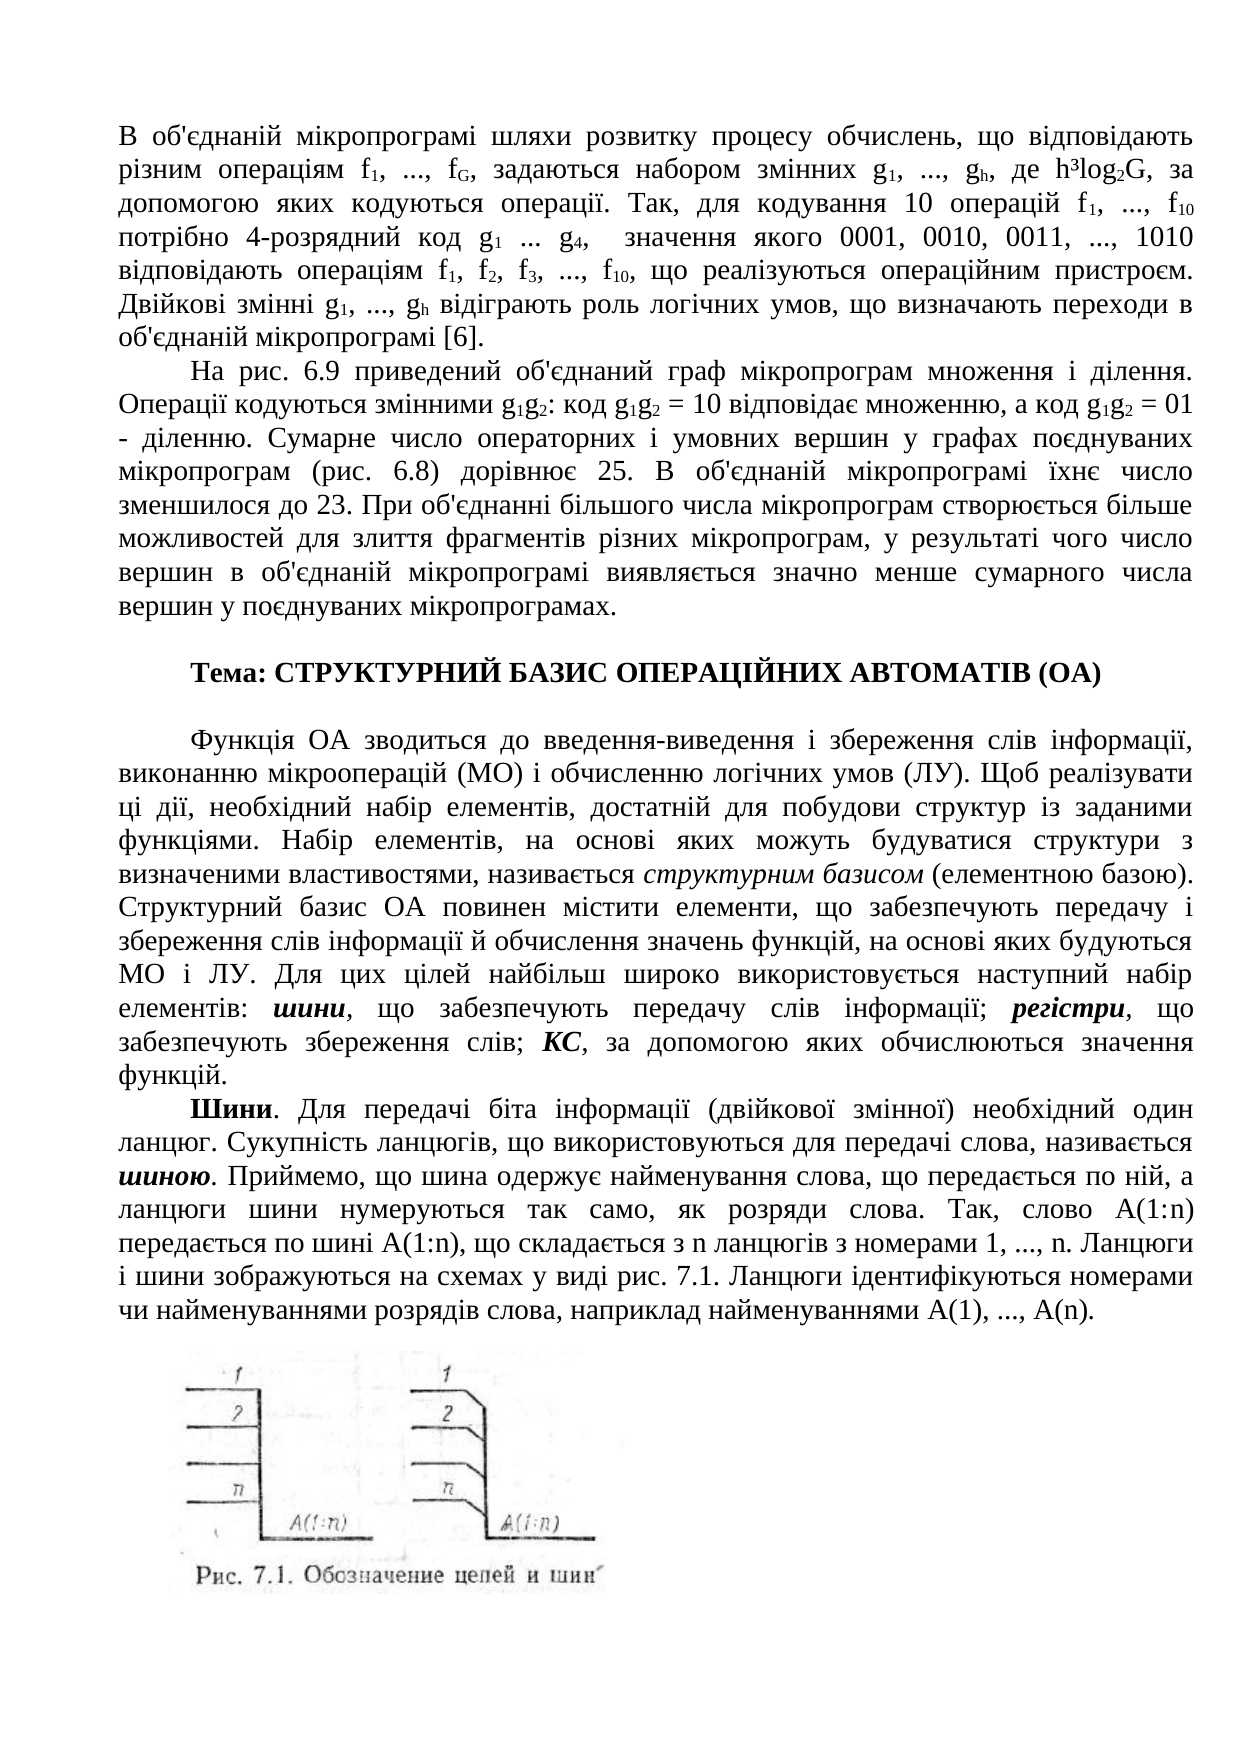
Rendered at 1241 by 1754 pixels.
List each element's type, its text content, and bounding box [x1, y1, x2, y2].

text На рис. 6.9 приведений об'єднаний граф мікропрограм множення і ділення. Операції кодуються змінними g1g2: код g1g2 = 10 відповідає множенню, а код g1g2 = 01 - діленню. Сумарне число операторних і умовних вершин у графах поєднуваних мікропрограм (рис. 6.8) дорівнює 25. В об'єднаній мікропрограмі їхнє число зменшилося до 23. При об'єднанні більшого числа мікропрограм створюється більше можливостей для злиття фрагментів різних мікропрограм, у результаті чого число вершин в об'єднаній мікропрограмі виявляється значно менше сумарного числа вершин у поєднуваних мікропрограмах. [118, 353, 1194, 621]
text Тема: СТРУКТУРНИЙ БАЗИС ОПЕРАЦІЙНИХ АВТОМАТІВ (OA) [118, 655, 1194, 688]
text В об'єднаній мікропрограмі шляхи розвитку процесу обчислень, що відповідають різним операціям f1, ..., fG, задаються набором змінних g1, ..., gh, де h³log2G, за допомогою яких кодуються операції. Так, для кодування 10 операцій f1, ..., f10 потрібно 4-розрядний код g1 ... g4, значення якого 0001, 0010, 0011, ..., 1010 відповідають операціям f1, f2, f3, ..., f10, що реалізуються операційним пристроєм. Двійкові змінні g1, ..., gh відіграють роль логічних умов, що визначають переходи в об'єднаній мікропрограмі [6]. [118, 118, 1194, 353]
text Функція ОА зводиться до введення-виведення і збереження слів інформації, виконанню мікрооперацій (МО) і обчисленню логічних умов (ЛУ). Щоб реалізувати ці дії, необхідний набір елементів, достатній для побудови структур із заданими функціями. Набір елементів, на основі яких можуть будуватися структури з визначеними властивостями, називається структурним базисом (елементною базою). Структурний базис OA повинен містити елементи, що забезпечують передачу і збереження слів інформації й обчислення значень функцій, на основі яких будуються МО і ЛУ. Для цих цілей найбільш широко використовується наступний набір елементів: шини, що забезпечують передачу слів інформації; регістри, що забезпечують збереження слів; KC, за допомогою яких обчислюються значення функцій. [118, 722, 1194, 1091]
picture [168, 1351, 628, 1594]
text Шини. Для передачі біта інформації (двійкової змінної) необхідний один ланцюг. Сукупність ланцюгів, що використовуються для передачі слова, називається шиною. Приймемо, що шина одержує найменування слова, що передається по ній, а ланцюги шини нумеруються так само, як розряди слова. Так, слово A(1:n) передається по шині А(1:n), що складається з n ланцюгів з номерами 1, ..., n. Ланцюги і шини зображуються на схемах у виді рис. 7.1. Ланцюги ідентифікуються номерами чи найменуваннями розрядів слова, наприклад найменуваннями А(1), ..., А(n). [118, 1091, 1194, 1326]
